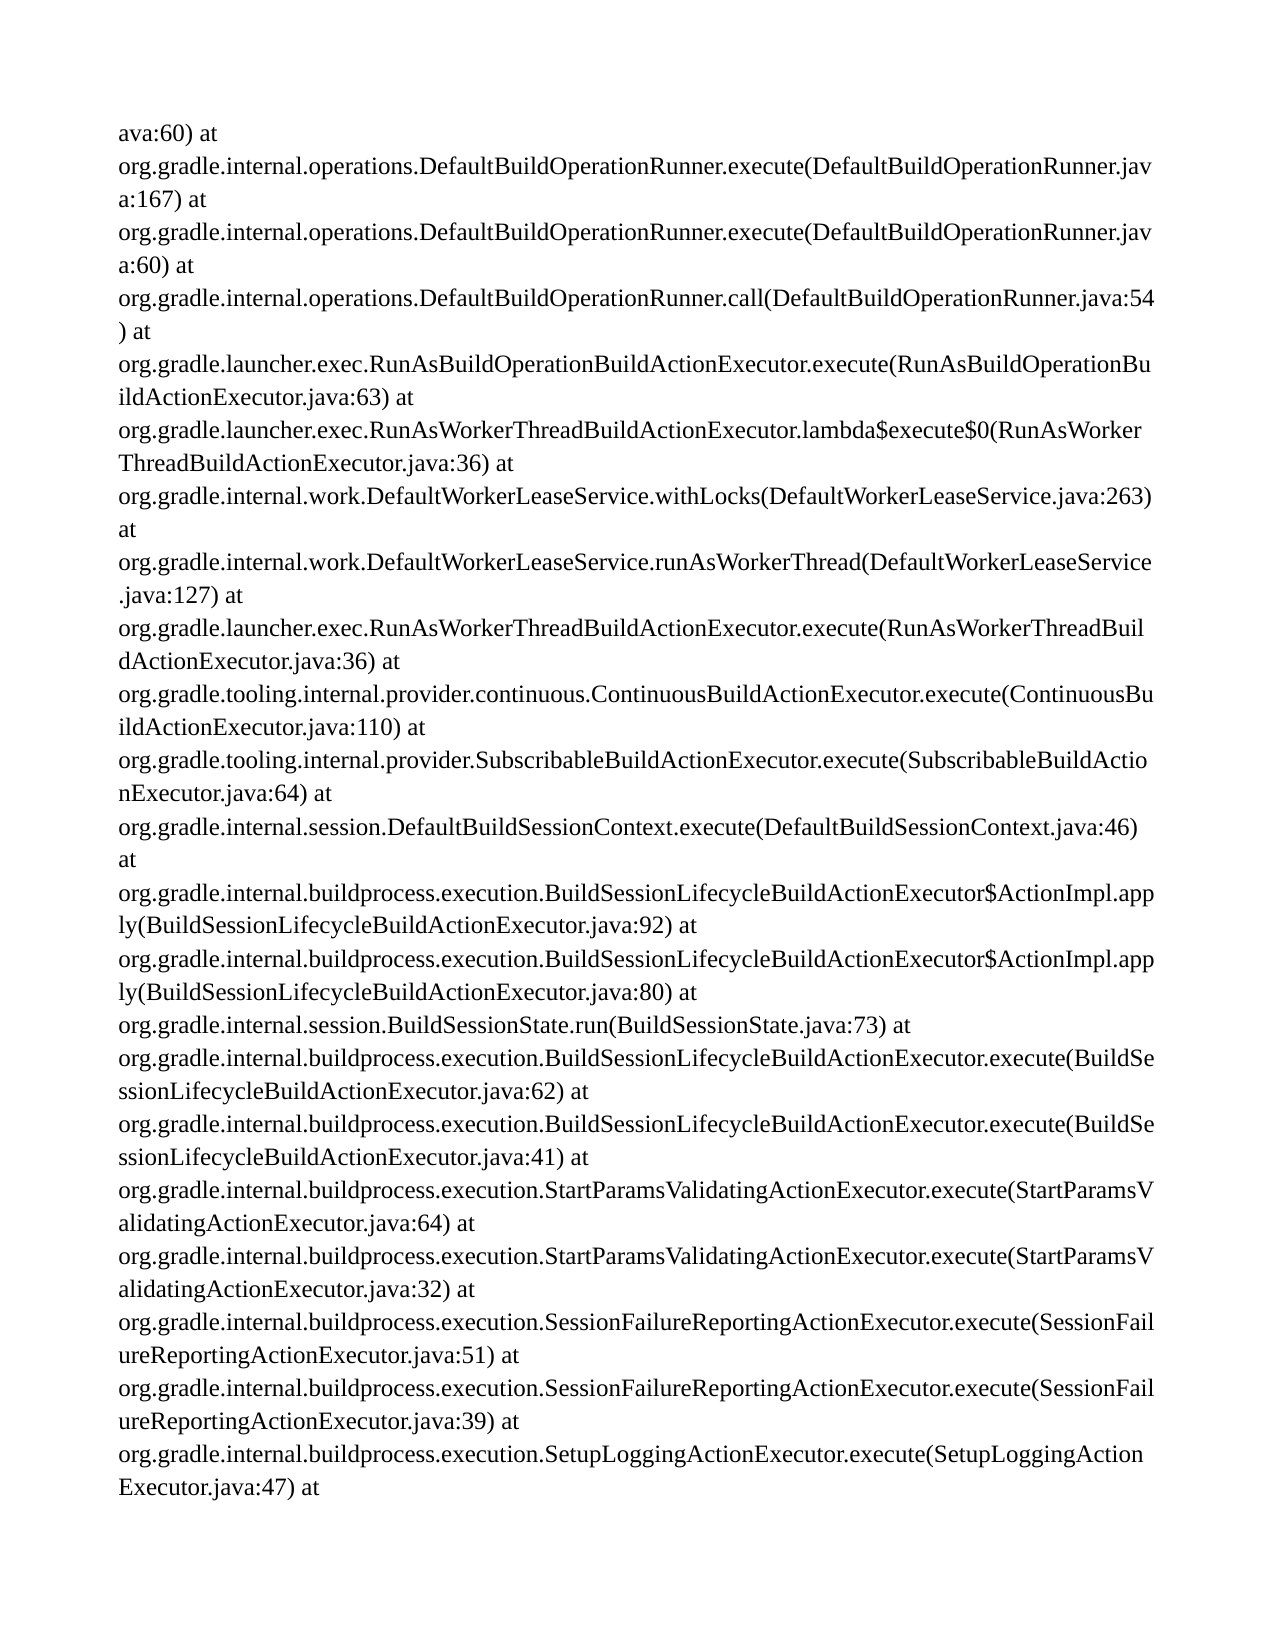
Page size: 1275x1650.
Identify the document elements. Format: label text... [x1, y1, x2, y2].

text ava:60) at org.gradle.internal.operations.DefaultBuildOperationRunner.execute(DefaultBuildOperationRunner.java:167) at org.gradle.internal.operations.DefaultBuildOperationRunner.execute(DefaultBuildOperationRunner.java:60) at org.gradle.internal.operations.DefaultBuildOperationRunner.call(DefaultBuildOperationRunner.java:54) at org.gradle.launcher.exec.RunAsBuildOperationBuildActionExecutor.execute(RunAsBuildOperationBuildActionExecutor.java:63) at org.gradle.launcher.exec.RunAsWorkerThreadBuildActionExecutor.lambda$execute$0(RunAsWorkerThreadBuildActionExecutor.java:36) at org.gradle.internal.work.DefaultWorkerLeaseService.withLocks(DefaultWorkerLeaseService.java:263) at org.gradle.internal.work.DefaultWorkerLeaseService.runAsWorkerThread(DefaultWorkerLeaseService.java:127) at org.gradle.launcher.exec.RunAsWorkerThreadBuildActionExecutor.execute(RunAsWorkerThreadBuildActionExecutor.java:36) at org.gradle.tooling.internal.provider.continuous.ContinuousBuildActionExecutor.execute(ContinuousBuildActionExecutor.java:110) at org.gradle.tooling.internal.provider.SubscribableBuildActionExecutor.execute(SubscribableBuildActionExecutor.java:64) at org.gradle.internal.session.DefaultBuildSessionContext.execute(DefaultBuildSessionContext.java:46) at org.gradle.internal.buildprocess.execution.BuildSessionLifecycleBuildActionExecutor$ActionImpl.apply(BuildSessionLifecycleBuildActionExecutor.java:92) at org.gradle.internal.buildprocess.execution.BuildSessionLifecycleBuildActionExecutor$ActionImpl.apply(BuildSessionLifecycleBuildActionExecutor.java:80) at org.gradle.internal.session.BuildSessionState.run(BuildSessionState.java:73) at org.gradle.internal.buildprocess.execution.BuildSessionLifecycleBuildActionExecutor.execute(BuildSessionLifecycleBuildActionExecutor.java:62) at org.gradle.internal.buildprocess.execution.BuildSessionLifecycleBuildActionExecutor.execute(BuildSessionLifecycleBuildActionExecutor.java:41) at org.gradle.internal.buildprocess.execution.StartParamsValidatingActionExecutor.execute(StartParamsValidatingActionExecutor.java:64) at org.gradle.internal.buildprocess.execution.StartParamsValidatingActionExecutor.execute(StartParamsValidatingActionExecutor.java:32) at org.gradle.internal.buildprocess.execution.SessionFailureReportingActionExecutor.execute(SessionFailureReportingActionExecutor.java:51) at org.gradle.internal.buildprocess.execution.SessionFailureReportingActionExecutor.execute(SessionFailureReportingActionExecutor.java:39) at org.gradle.internal.buildprocess.execution.SetupLoggingActionExecutor.execute(SetupLoggingActionExecutor.java:47) at [118, 118, 1157, 1501]
